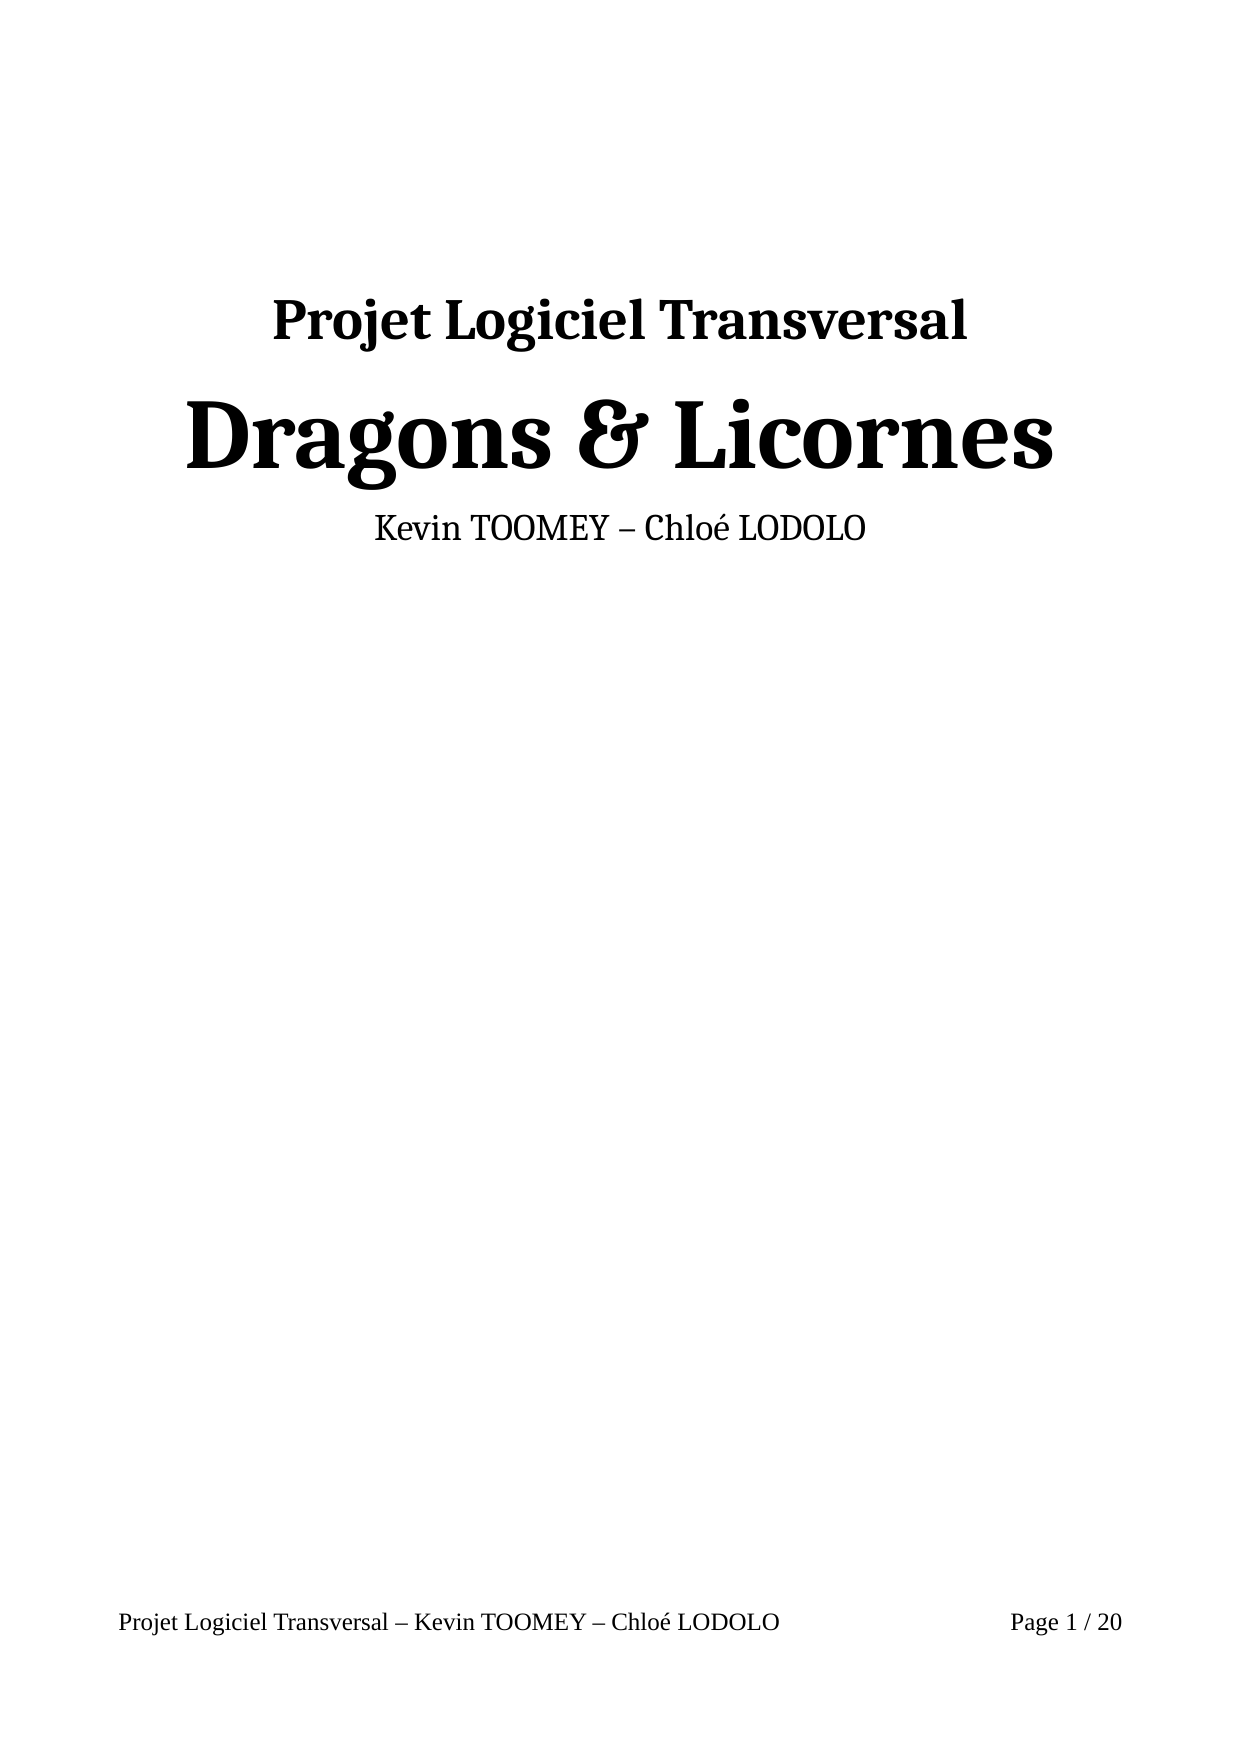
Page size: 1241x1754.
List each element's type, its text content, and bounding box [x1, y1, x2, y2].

subtitle Kevin TOOMEY – Chloé LODOLO [118, 506, 1122, 549]
title Dragons & Licornes [118, 379, 1122, 494]
title Projet Logiciel Transversal [118, 287, 1122, 354]
